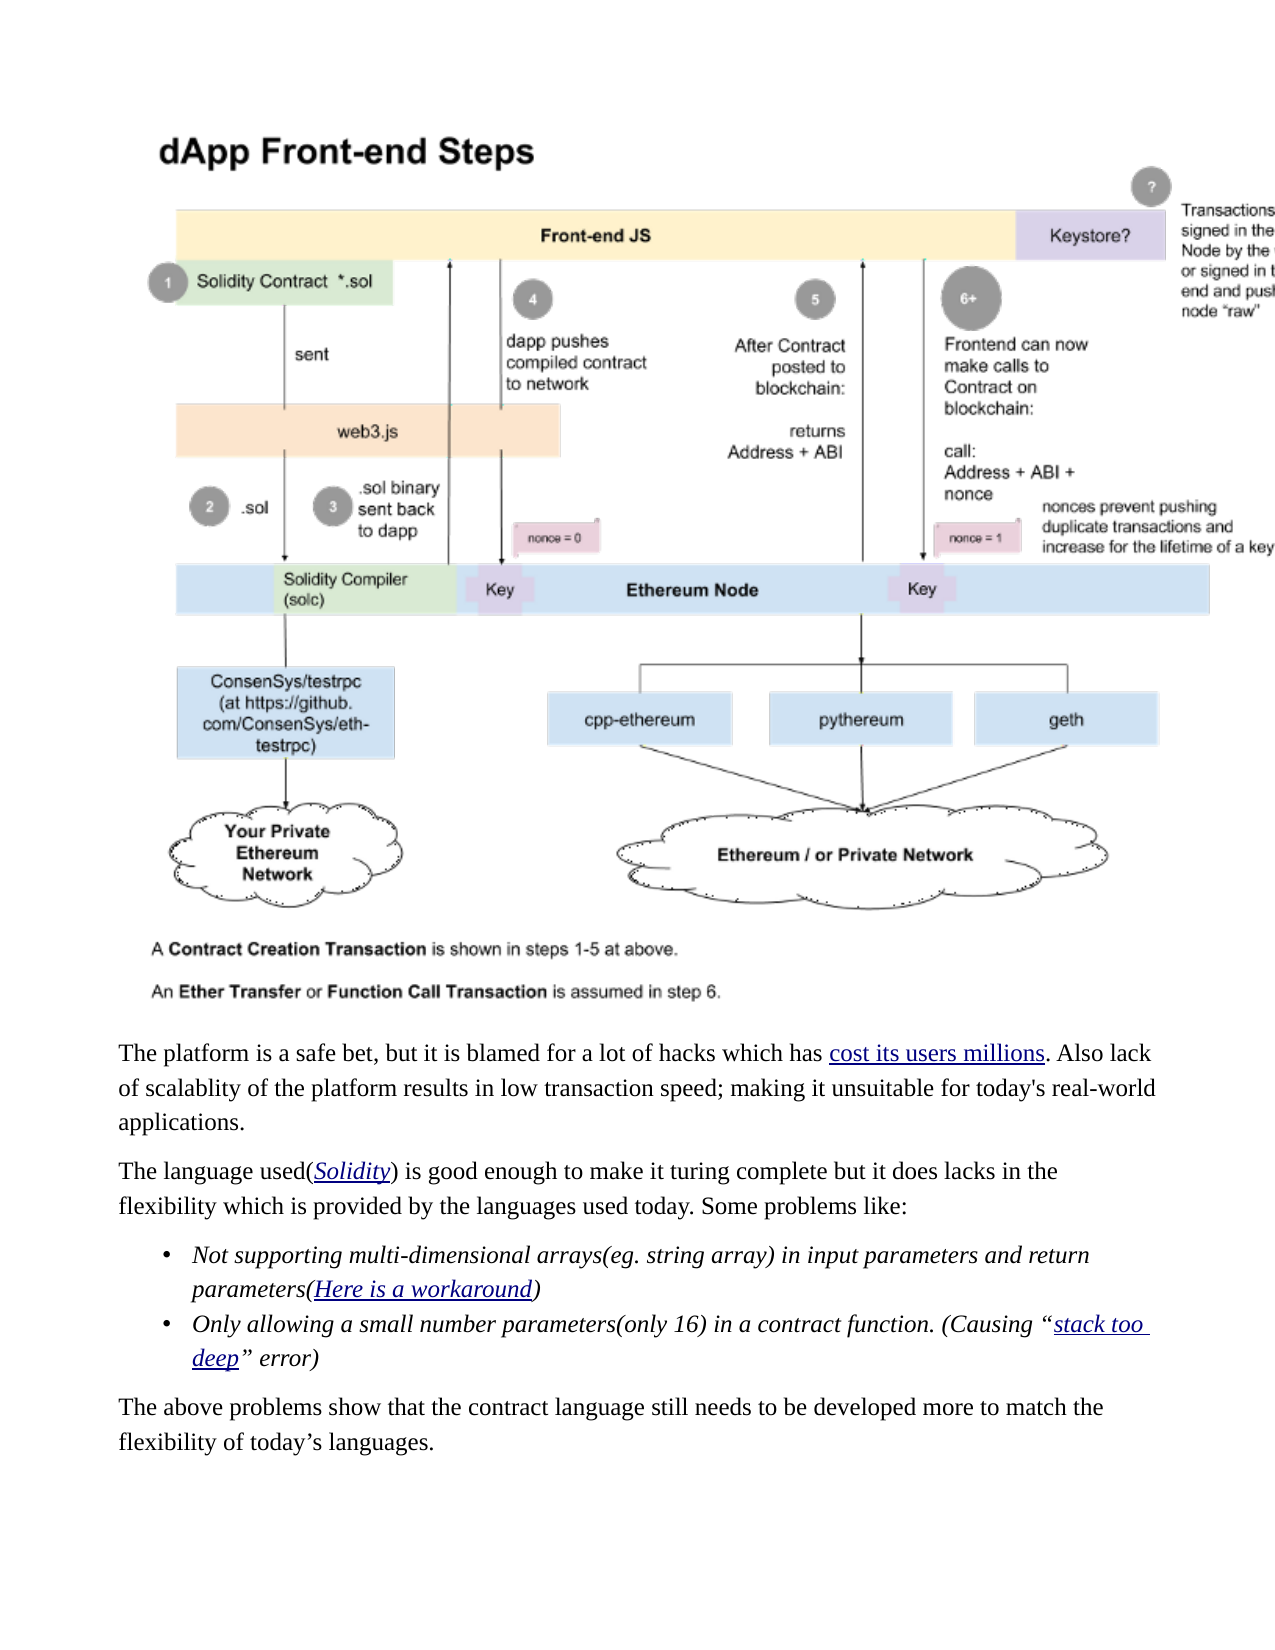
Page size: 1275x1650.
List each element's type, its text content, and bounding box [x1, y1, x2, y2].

list Not supporting multi-dimensional arrays(eg. string array) in input parameters and return parameters(Here is a workaround) [162, 1240, 1157, 1303]
text The language used(Solidity) is good enough to make it turing complete but it does lacks in the flexibility which is provided by the languages used today. Some problems like: [118, 1156, 1157, 1220]
picture [118, 118, 1275, 1019]
text The platform is a safe bet, but it is blamed for a lot of hacks which has cost its users millions. Also lack of scalablity of the platform results in low transaction speed; making it unsuitable for today's real-world applications. [118, 1038, 1157, 1136]
list Only allowing a small number parameters(only 16) in a contract function. (Causing “stack too deep” error) [162, 1309, 1157, 1372]
text The above problems show that the contract language still needs to be developed more to match the flexibility of today’s languages. [118, 1392, 1157, 1456]
